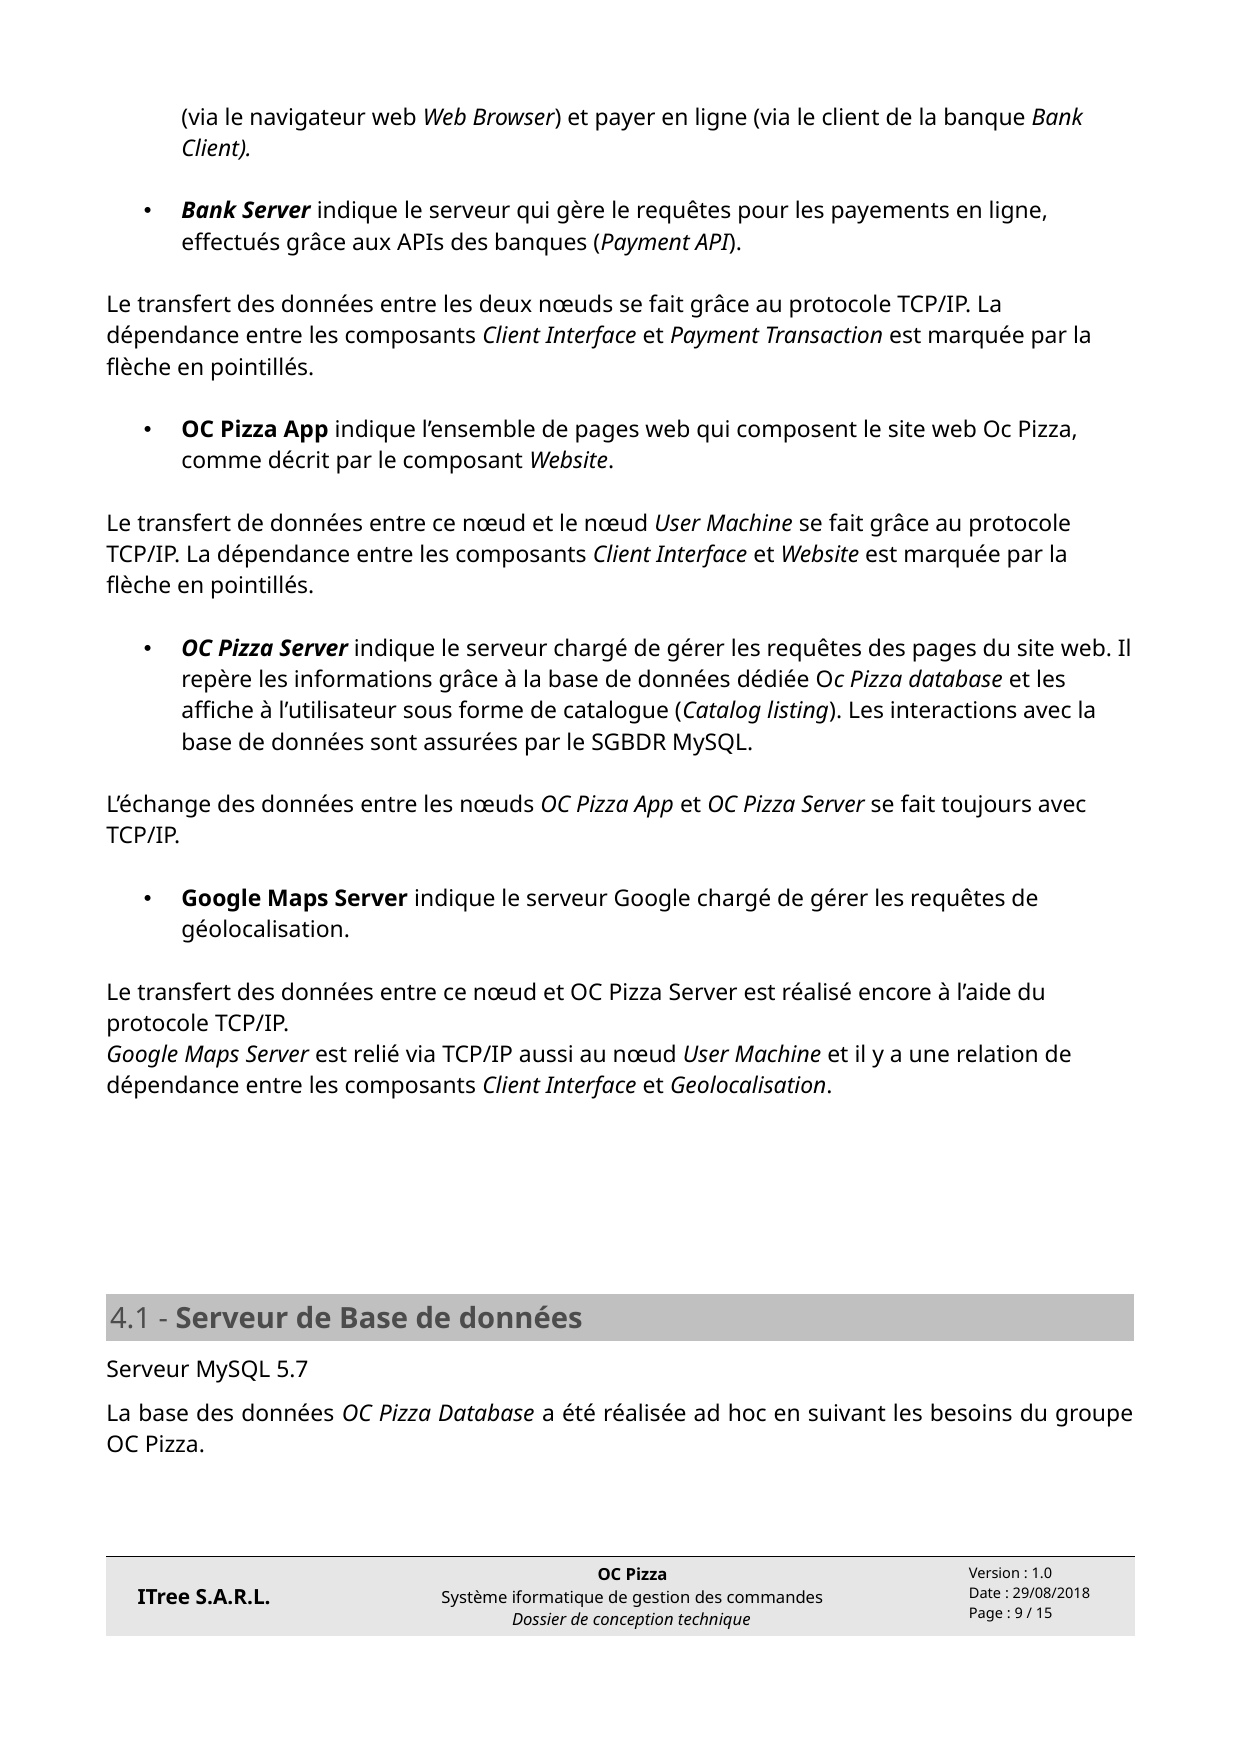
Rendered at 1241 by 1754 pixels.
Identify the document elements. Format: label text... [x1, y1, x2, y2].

text Google Maps Server est relié via TCP/IP aussi au nœud User Machine et il y a une relation de dépendance entre les composants Client Interface et Geolocalisation. [106, 1038, 1134, 1100]
text Le transfert des données entre les deux nœuds se fait grâce au protocole TCP/IP. La dépendance entre les composants Client Interface et Payment Transaction est marquée par la flèche en pointillés. [106, 288, 1134, 382]
subtitle Serveur de Base de données [107, 1295, 1133, 1340]
list OC Pizza App indique l’ensemble de pages web qui composent le site web Oc Pizza, comme décrit par le composant Website. [144, 413, 1134, 475]
list OC Pizza Server indique le serveur chargé de gérer les requêtes des pages du site web. Il repère les informations grâce à la base de données dédiée Oc Pizza database et les affiche à l’utilisateur sous forme de catalogue (Catalog listing). Les interactions avec la base de données sont assurées par le SGBDR MySQL. [144, 632, 1134, 757]
list (via le navigateur web Web Browser) et payer en ligne (via le client de la banque Bank Client). [144, 100, 1134, 163]
text La base des données OC Pizza Database a été réalisée ad hoc en suivant les besoins du groupe OC Pizza. [106, 1397, 1134, 1459]
text L’échange des données entre les nœuds OC Pizza App et OC Pizza Server se fait toujours avec TCP/IP. [106, 788, 1134, 850]
list Google Maps Server indique le serveur Google chargé de gérer les requêtes de géolocalisation. [144, 882, 1134, 944]
text Le transfert de données entre ce nœud et le nœud User Machine se fait grâce au protocole TCP/IP. La dépendance entre les composants Client Interface et Website est marquée par la flèche en pointillés. [106, 507, 1134, 600]
text Le transfert des données entre ce nœud et OC Pizza Server est réalisé encore à l’aide du protocole TCP/IP. [106, 975, 1134, 1038]
list Bank Server indique le serveur qui gère le requêtes pour les payements en ligne, effectués grâce aux APIs des banques (Payment API). [144, 194, 1134, 257]
text Serveur MySQL 5.7 [106, 1353, 1134, 1384]
